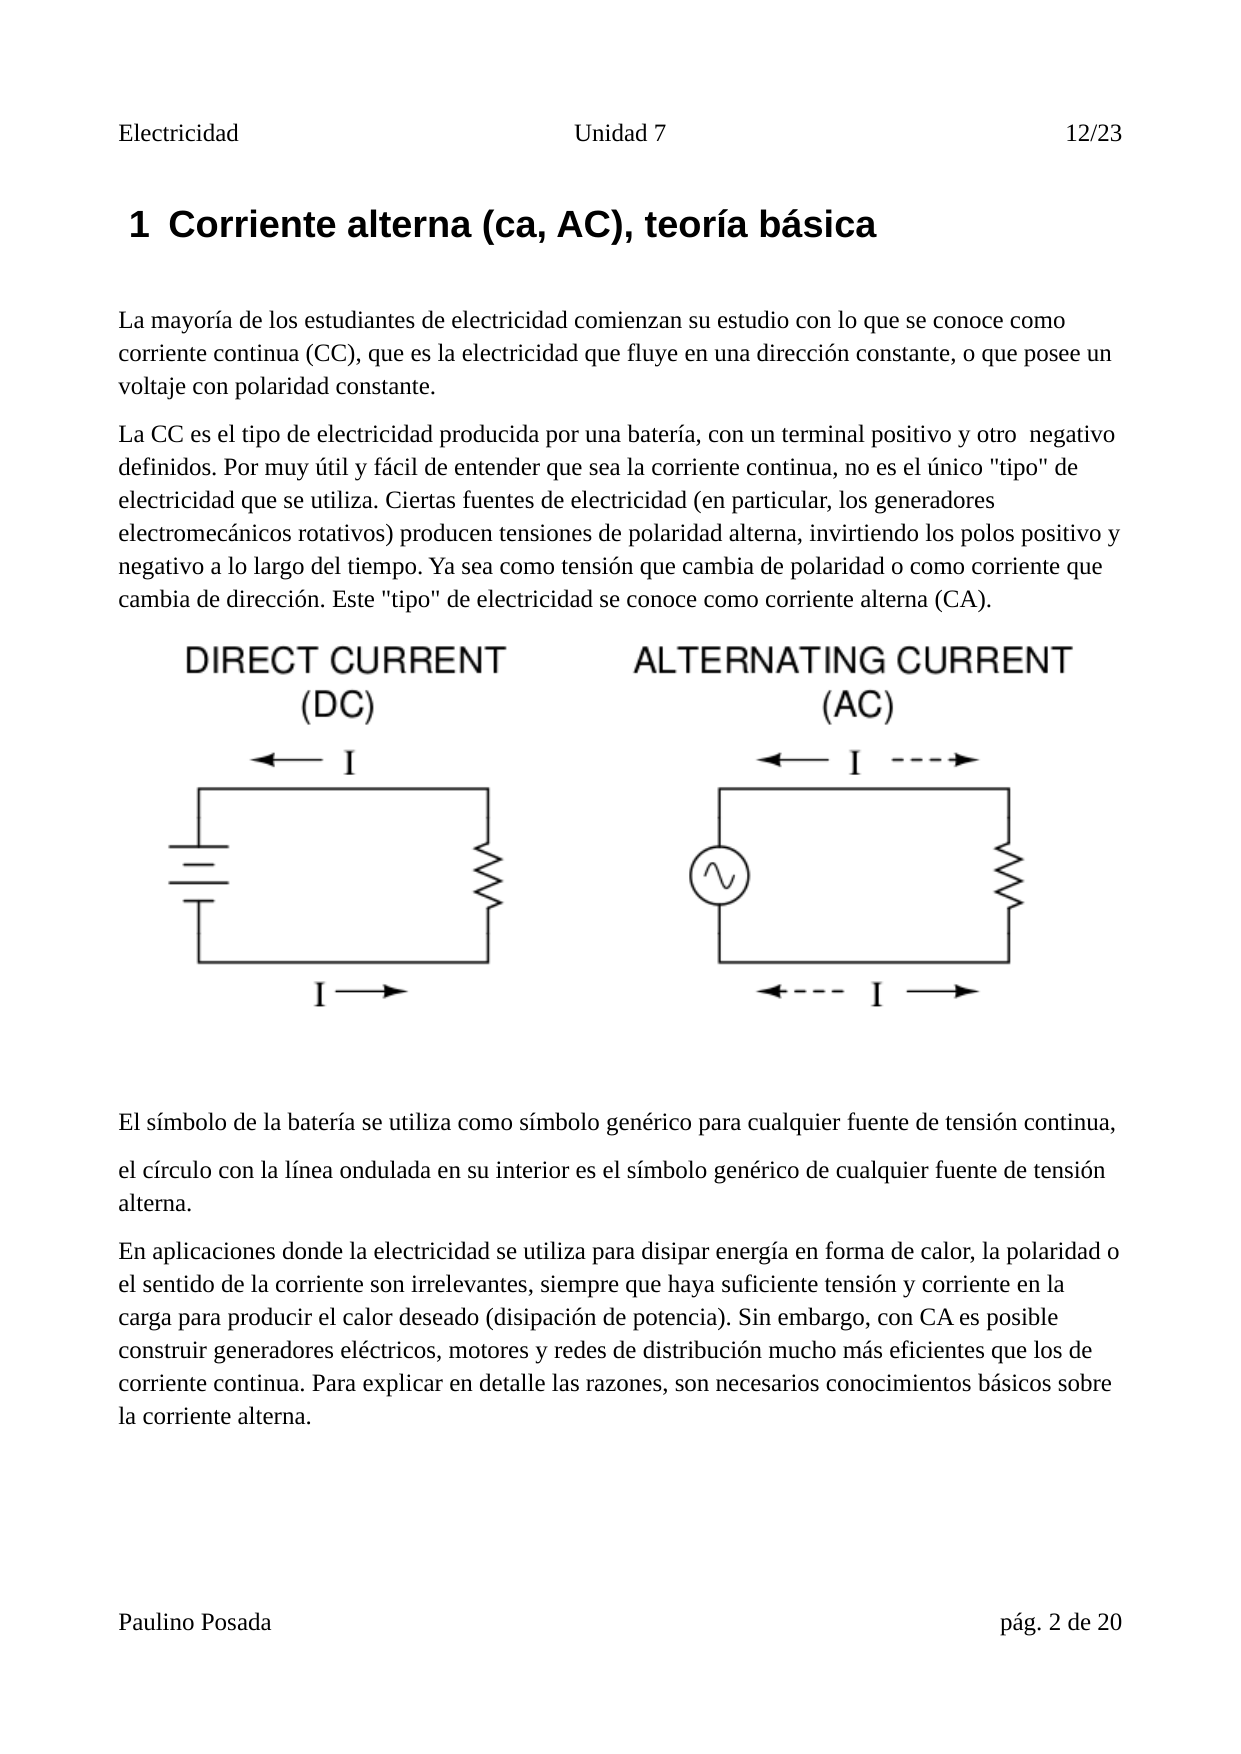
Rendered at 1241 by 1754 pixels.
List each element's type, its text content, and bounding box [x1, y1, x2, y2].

text La CC es el tipo de electricidad producida por una batería, con un terminal positivo y otro negativo definidos. Por muy útil y fácil de entender que sea la corriente continua, no es el único "tipo" de electricidad que se utiliza. Ciertas fuentes de electricidad (en particular, los generadores electromecánicos rotativos) producen tensiones de polaridad alterna, invirtiendo los polos positivo y negativo a lo largo del tiempo. Ya sea como tensión que cambia de polaridad o como corriente que cambia de dirección. Este "tipo" de electricidad se conoce como corriente alterna (CA). [118, 419, 1122, 613]
text el círculo con la línea ondulada en su interior es el símbolo genérico de cualquier fuente de tensión alterna. [118, 1155, 1122, 1217]
text En aplicaciones donde la electricidad se utiliza para disipar energía en forma de calor, la polaridad o el sentido de la corriente son irrelevantes, siempre que haya suficiente tensión y corriente en la carga para producir el calor deseado (disipación de potencia). Sin embargo, con CA es posible construir generadores eléctricos, motores y redes de distribución mucho más eficientes que los de corriente continua. Para explicar en detalle las razones, son necesarios conocimientos básicos sobre la corriente alterna. [118, 1236, 1122, 1429]
text La mayoría de los estudiantes de electricidad comienzan su estudio con lo que se conoce como corriente continua (CC), que es la electricidad que fluye en una dirección constante, o que posee un voltaje con polaridad constante. [118, 305, 1122, 400]
subtitle Corriente alterna (ca, AC), teoría básica [118, 201, 1122, 245]
picture [156, 631, 1084, 1016]
text El símbolo de la batería se utiliza como símbolo genérico para cualquier fuente de tensión continua, [118, 1107, 1122, 1136]
